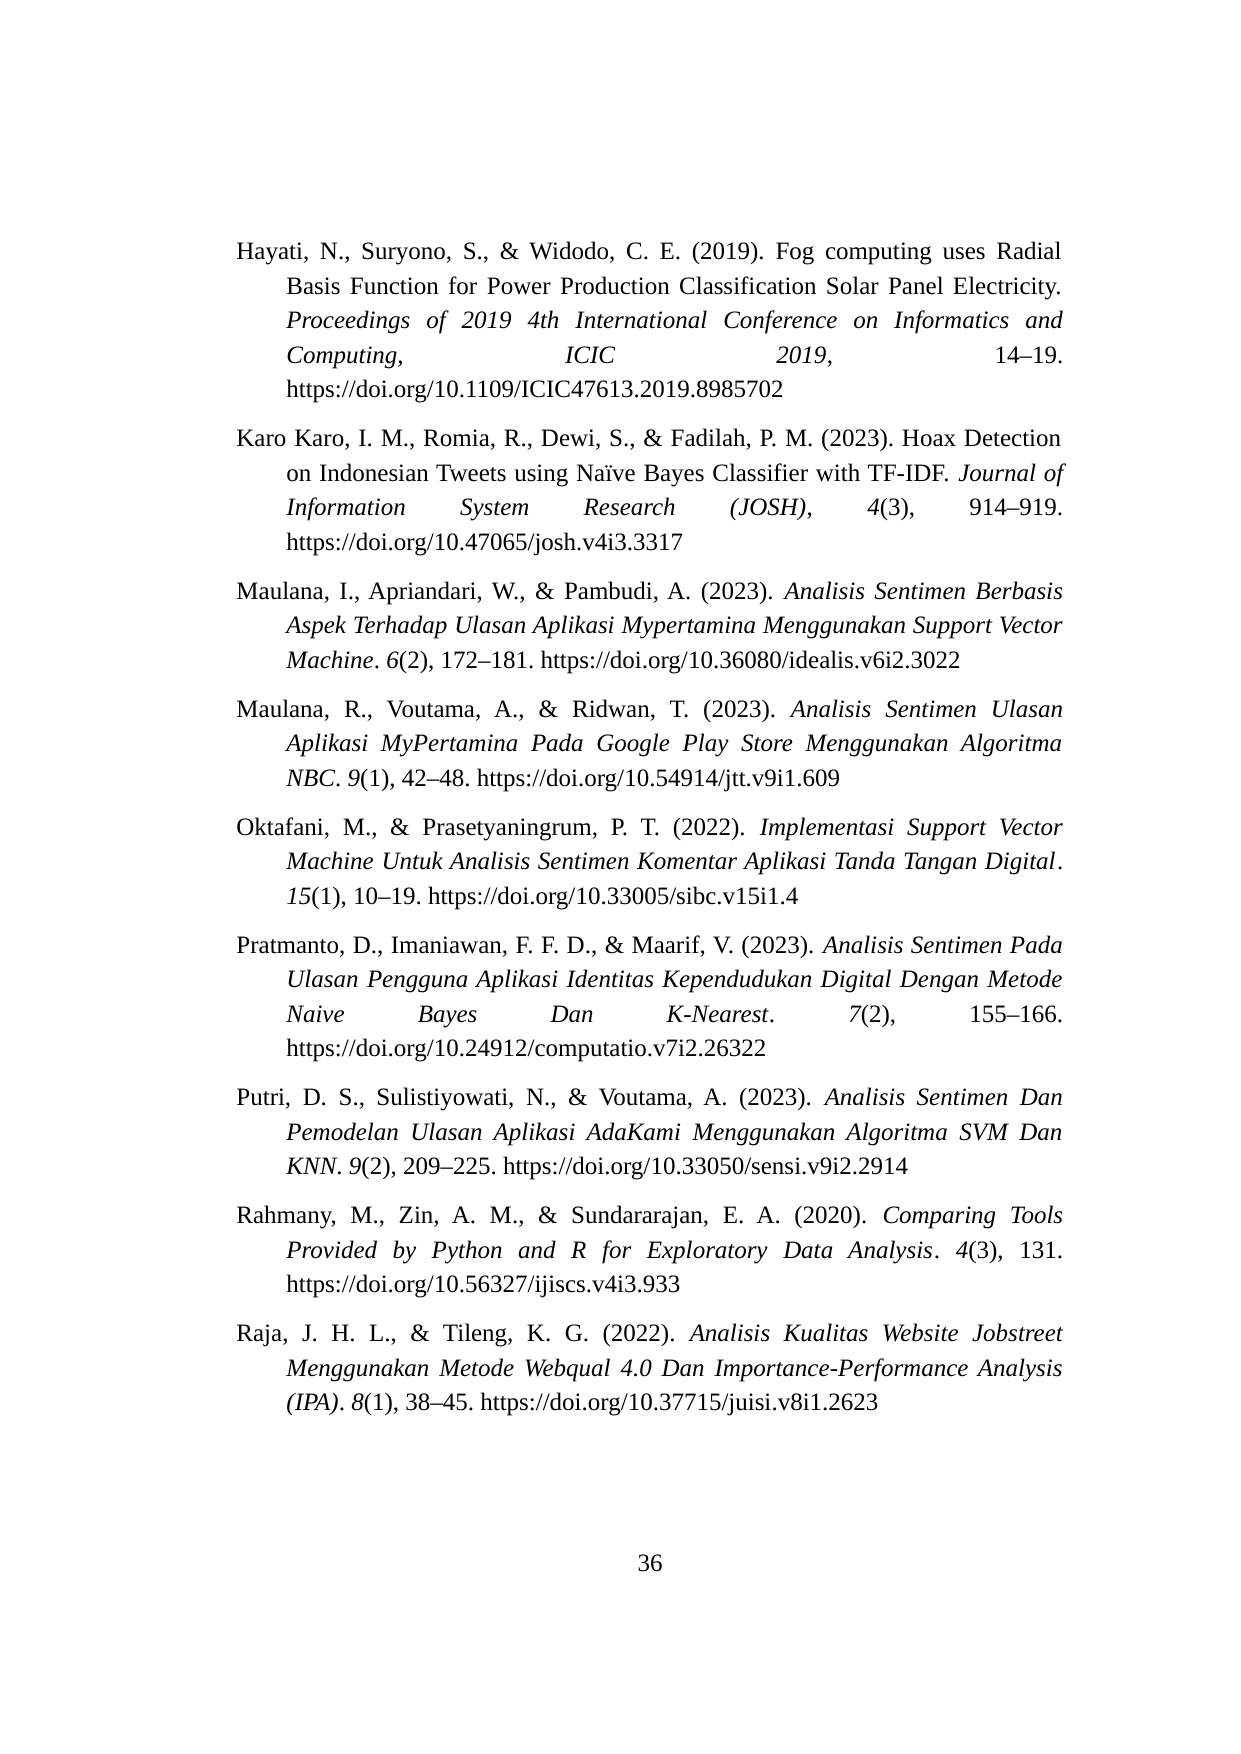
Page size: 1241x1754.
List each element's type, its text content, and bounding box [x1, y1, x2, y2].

text Maulana, I., Apriandari, W., & Pambudi, A. (2023). Analisis Sentimen Berbasis Aspek Terhadap Ulasan Aplikasi Mypertamina Menggunakan Support Vector Machine. 6(2), 172–181. https://doi.org/10.36080/idealis.v6i2.3022 [236, 576, 1063, 673]
text Pratmanto, D., Imaniawan, F. F. D., & Maarif, V. (2023). Analisis Sentimen Pada Ulasan Pengguna Aplikasi Identitas Kependudukan Digital Dengan Metode Naive Bayes Dan K-Nearest. 7(2), 155–166. https://doi.org/10.24912/computatio.v7i2.26322 [236, 930, 1063, 1062]
text Karo Karo, I. M., Romia, R., Dewi, S., & Fadilah, P. M. (2023). Hoax Detection on Indonesian Tweets using Naïve Bayes Classifier with TF-IDF. Journal of Information System Research (JOSH), 4(3), 914–919. https://doi.org/10.47065/josh.v4i3.3317 [236, 423, 1063, 555]
text Maulana, R., Voutama, A., & Ridwan, T. (2023). Analisis Sentimen Ulasan Aplikasi MyPertamina Pada Google Play Store Menggunakan Algoritma NBC. 9(1), 42–48. https://doi.org/10.54914/jtt.v9i1.609 [236, 694, 1063, 791]
text Rahmany, M., Zin, A. M., & Sundararajan, E. A. (2020). Comparing Tools Provided by Python and R for Exploratory Data Analysis. 4(3), 131. https://doi.org/10.56327/ijiscs.v4i3.933 [236, 1200, 1063, 1298]
text Hayati, N., Suryono, S., & Widodo, C. E. (2019). Fog computing uses Radial Basis Function for Power Production Classification Solar Panel Electricity. Proceedings of 2019 4th International Conference on Informatics and Computing, ICIC 2019, 14–19. https://doi.org/10.1109/ICIC47613.2019.8985702 [236, 236, 1063, 403]
text Putri, D. S., Sulistiyowati, N., & Voutama, A. (2023). Analisis Sentimen Dan Pemodelan Ulasan Aplikasi AdaKami Menggunakan Algoritma SVM Dan KNN. 9(2), 209–225. https://doi.org/10.33050/sensi.v9i2.2914 [236, 1082, 1063, 1180]
text Raja, J. H. L., & Tileng, K. G. (2022). Analisis Kualitas Website Jobstreet Menggunakan Metode Webqual 4.0 Dan Importance-Performance Analysis (IPA). 8(1), 38–45. https://doi.org/10.37715/juisi.v8i1.2623 [236, 1318, 1063, 1416]
text Oktafani, M., & Prasetyaningrum, P. T. (2022). Implementasi Support Vector Machine Untuk Analisis Sentimen Komentar Aplikasi Tanda Tangan Digital. 15(1), 10–19. https://doi.org/10.33005/sibc.v15i1.4 [236, 812, 1063, 909]
